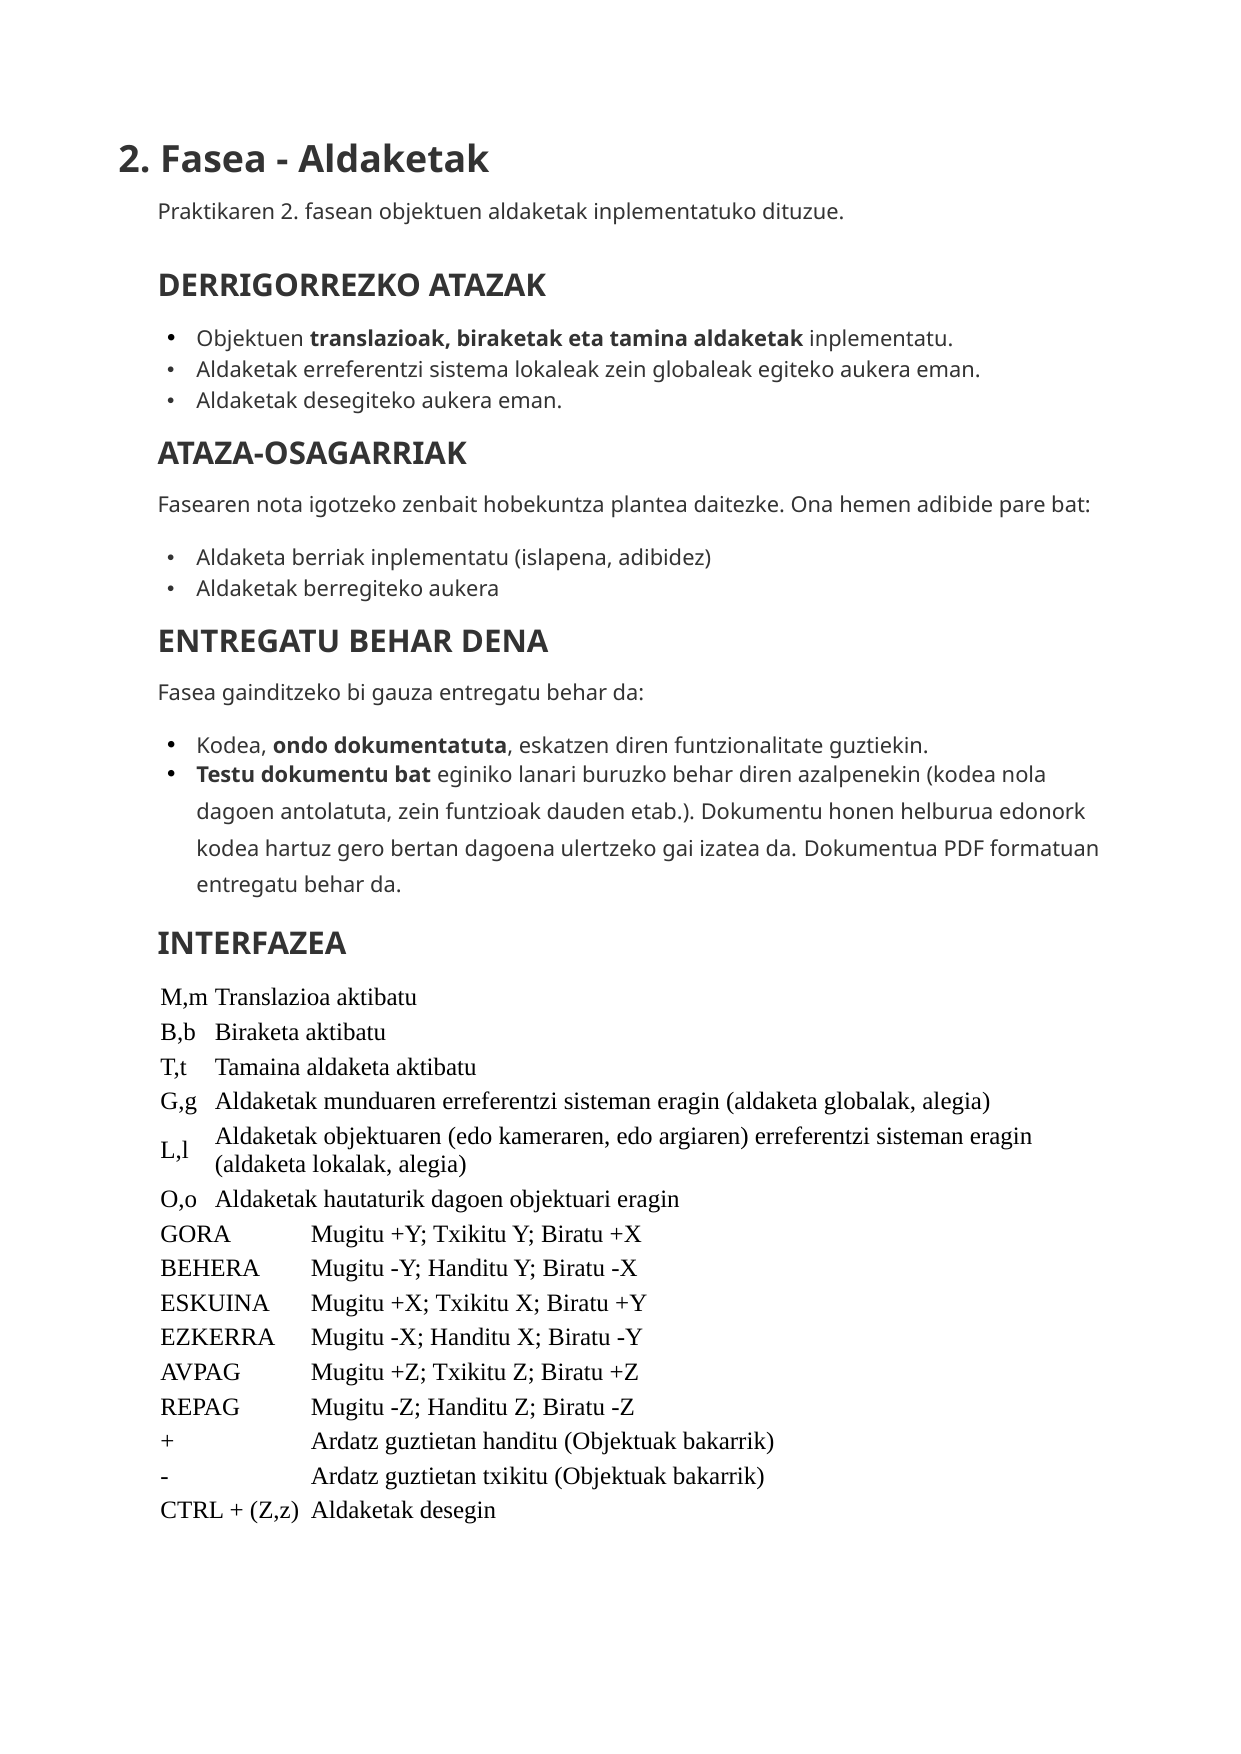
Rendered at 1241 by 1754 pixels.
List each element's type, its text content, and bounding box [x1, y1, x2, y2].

subtitle 2. Fasea - Aldaketak [118, 133, 1122, 184]
table_cell Mugitu -Z; Handitu Z; Biratu -Z [308, 1389, 784, 1423]
table_cell L,l [157, 1118, 212, 1181]
table_cell Mugitu +Z; Txikitu Z; Biratu +Z [308, 1354, 784, 1389]
text Praktikaren 2. fasean objektuen aldaketak inplementatuko dituzue. [157, 196, 1122, 226]
table_cell + [157, 1423, 308, 1458]
table_cell Tamaina aldaketa aktibatu [212, 1049, 1122, 1083]
table_header Mugitu +Y; Txikitu Y; Biratu +X [308, 1216, 784, 1250]
table_cell Ardatz guztietan txikitu (Objektuak bakarrik) [308, 1458, 784, 1492]
table_cell Mugitu -X; Handitu X; Biratu -Y [308, 1320, 784, 1354]
table_cell BEHERA [157, 1250, 308, 1285]
list Aldaketak erreferentzi sistema lokaleak zein globaleak egiteko aukera eman. [167, 353, 1122, 384]
subtitle ATAZA-OSAGARRIAK [157, 431, 1122, 473]
table_cell G,g [157, 1083, 212, 1118]
table_cell Mugitu -Y; Handitu Y; Biratu -X [308, 1250, 784, 1285]
list Aldaketa berriak inplementatu (islapena, adibidez) [167, 540, 1122, 572]
list Aldaketak berregiteko aukera [167, 572, 1122, 603]
table_cell O,o [157, 1181, 212, 1216]
table_header M,m [157, 980, 212, 1014]
table_cell - [157, 1458, 308, 1492]
table_cell REPAG [157, 1389, 308, 1423]
list Aldaketak desegiteko aukera eman. [167, 384, 1122, 415]
table_cell Mugitu +X; Txikitu X; Biratu +Y [308, 1285, 784, 1319]
list Testu dokumentu bat eginiko lanari buruzko behar diren azalpenekin (kodea nola dagoen antolatuta, zein funtzioak dauden etab.). Dokumentu honen helburua edonork kodea hartuz gero bertan dagoena ulertzeko gai izatea da. Dokumentua PDF formatuan entregatu behar da. [167, 759, 1122, 899]
table_cell Aldaketak munduaren erreferentzi sisteman eragin (aldaketa globalak, alegia) [212, 1083, 1122, 1118]
table_cell Aldaketak desegin [308, 1493, 784, 1527]
table_cell CTRL + (Z,z) [157, 1493, 308, 1527]
subtitle DERRIGORREZKO ATAZAK [157, 263, 1122, 306]
table_cell Aldaketak hautaturik dagoen objektuari eragin [212, 1181, 1122, 1216]
table_cell Aldaketak objektuaren (edo kameraren, edo argiaren) erreferentzi sisteman eragin (aldaketa lokalak, alegia) [212, 1118, 1122, 1181]
table_cell ESKUINA [157, 1285, 308, 1319]
text Fasea gainditzeko bi gauza entregatu behar da: [157, 677, 1122, 707]
table_cell T,t [157, 1049, 212, 1083]
subtitle ENTREGATU BEHAR DENA [157, 618, 1122, 661]
table_cell Biraketa aktibatu [212, 1014, 1122, 1049]
table_header Translazioa aktibatu [212, 980, 1122, 1014]
list Kodea, ondo dokumentatuta, eskatzen diren funtzionalitate guztiekin. [167, 728, 1122, 759]
table_cell AVPAG [157, 1354, 308, 1389]
list Objektuen translazioak, biraketak eta tamina aldaketak inplementatu. [167, 321, 1122, 353]
table_header GORA [157, 1216, 308, 1250]
table_cell EZKERRA [157, 1320, 308, 1354]
table_cell Ardatz guztietan handitu (Objektuak bakarrik) [308, 1423, 784, 1458]
table_cell B,b [157, 1014, 212, 1049]
text Fasearen nota igotzeko zenbait hobekuntza plantea daitezke. Ona hemen adibide pare bat: [157, 489, 1122, 519]
subtitle INTERFAZEA [157, 921, 1122, 964]
